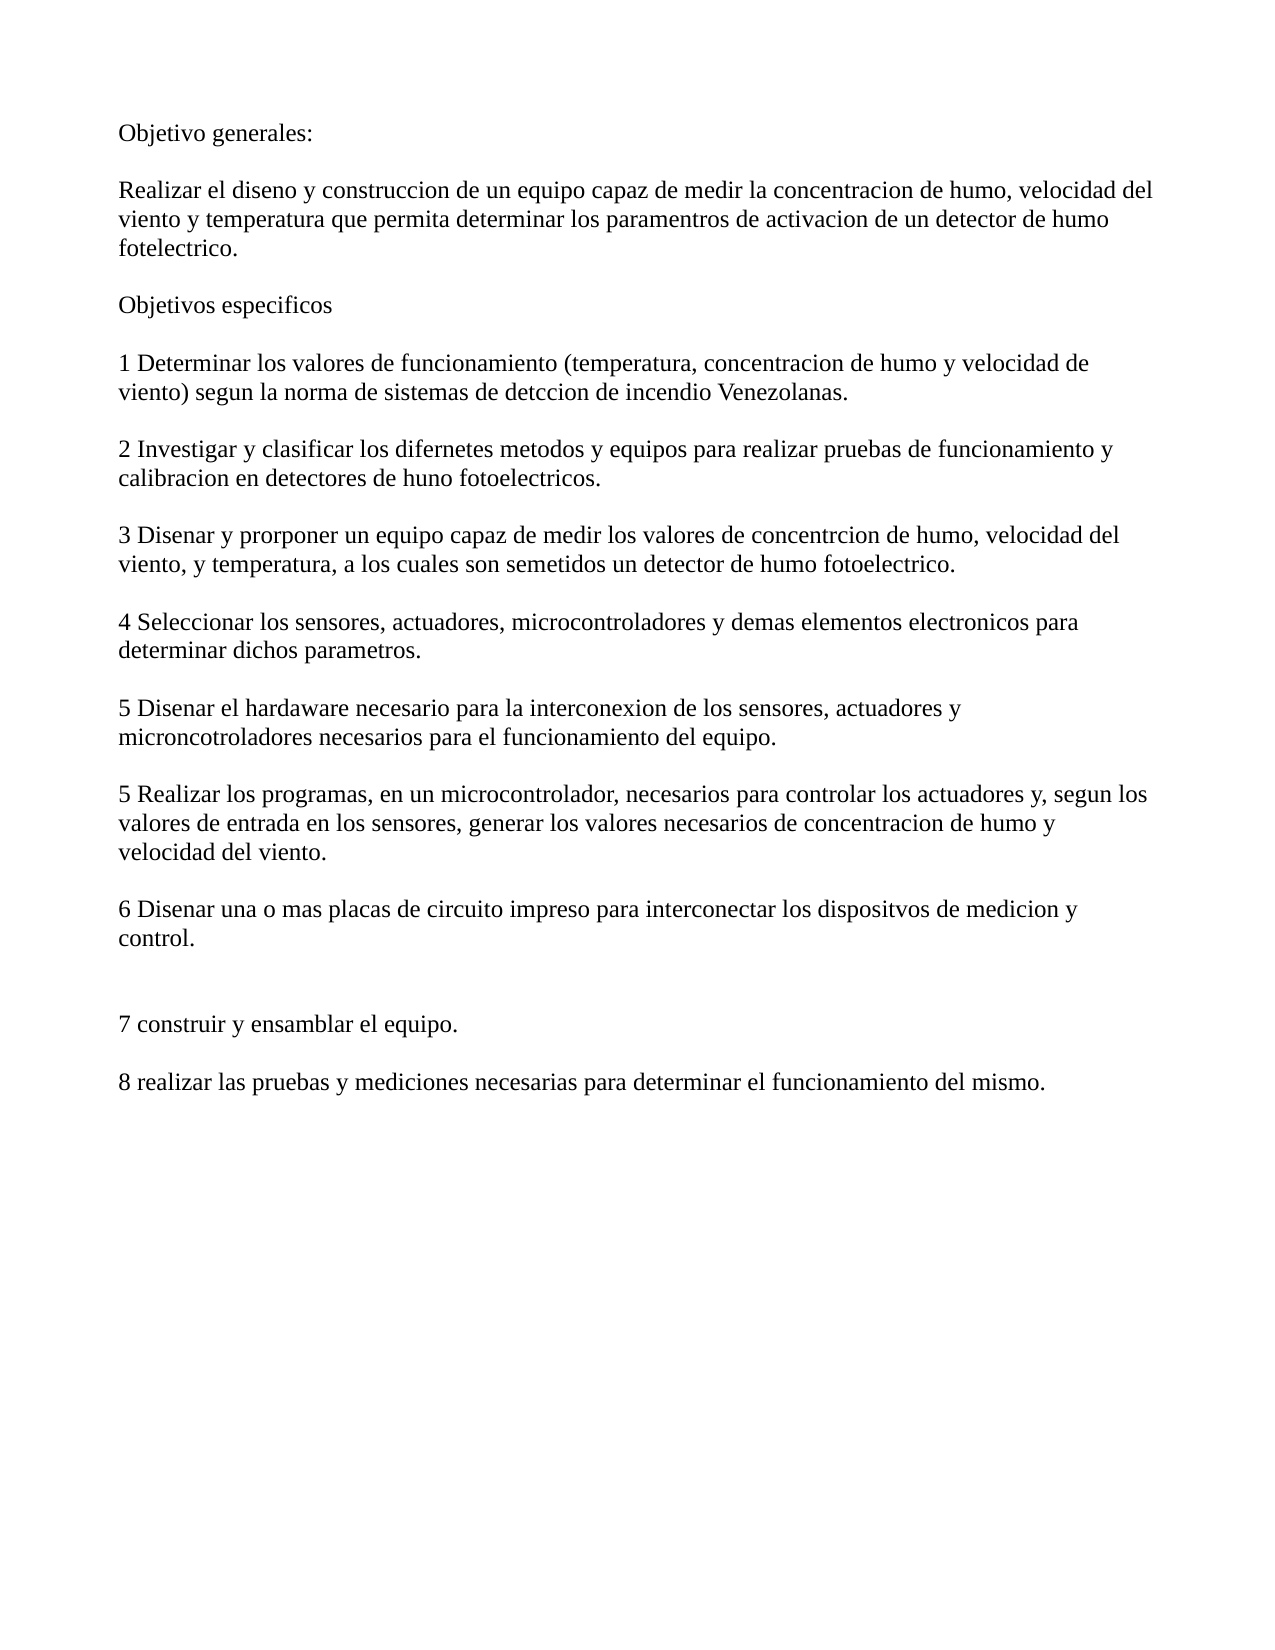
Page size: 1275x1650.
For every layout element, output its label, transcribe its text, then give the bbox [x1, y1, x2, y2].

text Objetivo generales: Realizar el diseno y construccion de un equipo capaz de medir la concentracion de humo, velocidad del viento y temperatura que permita determinar los paramentros de activacion de un detector de humo fotelectrico. Objetivos especificos 1 Determinar los valores de funcionamiento (temperatura, concentracion de humo y velocidad de viento) segun la norma de sistemas de detccion de incendio Venezolanas. 2 Investigar y clasificar los difernetes metodos y equipos para realizar pruebas de funcionamiento y calibracion en detectores de huno fotoelectricos. 3 Disenar y prorponer un equipo capaz de medir los valores de concentrcion de humo, velocidad del viento, y temperatura, a los cuales son semetidos un detector de humo fotoelectrico. 4 Seleccionar los sensores, actuadores, microcontroladores y demas elementos electronicos para determinar dichos parametros. 5 Disenar el hardaware necesario para la interconexion de los sensores, actuadores y microncotroladores necesarios para el funcionamiento del equipo. 5 Realizar los programas, en un microcontrolador, necesarios para controlar los actuadores y, segun los valores de entrada en los sensores, generar los valores necesarios de concentracion de humo y velocidad del viento. 6 Disenar una o mas placas de circuito impreso para interconectar los dispositvos de medicion y control. 7 construir y ensamblar el equipo. 8 realizar las pruebas y mediciones necesarias para determinar el funcionamiento del mismo. [118, 118, 1157, 1096]
